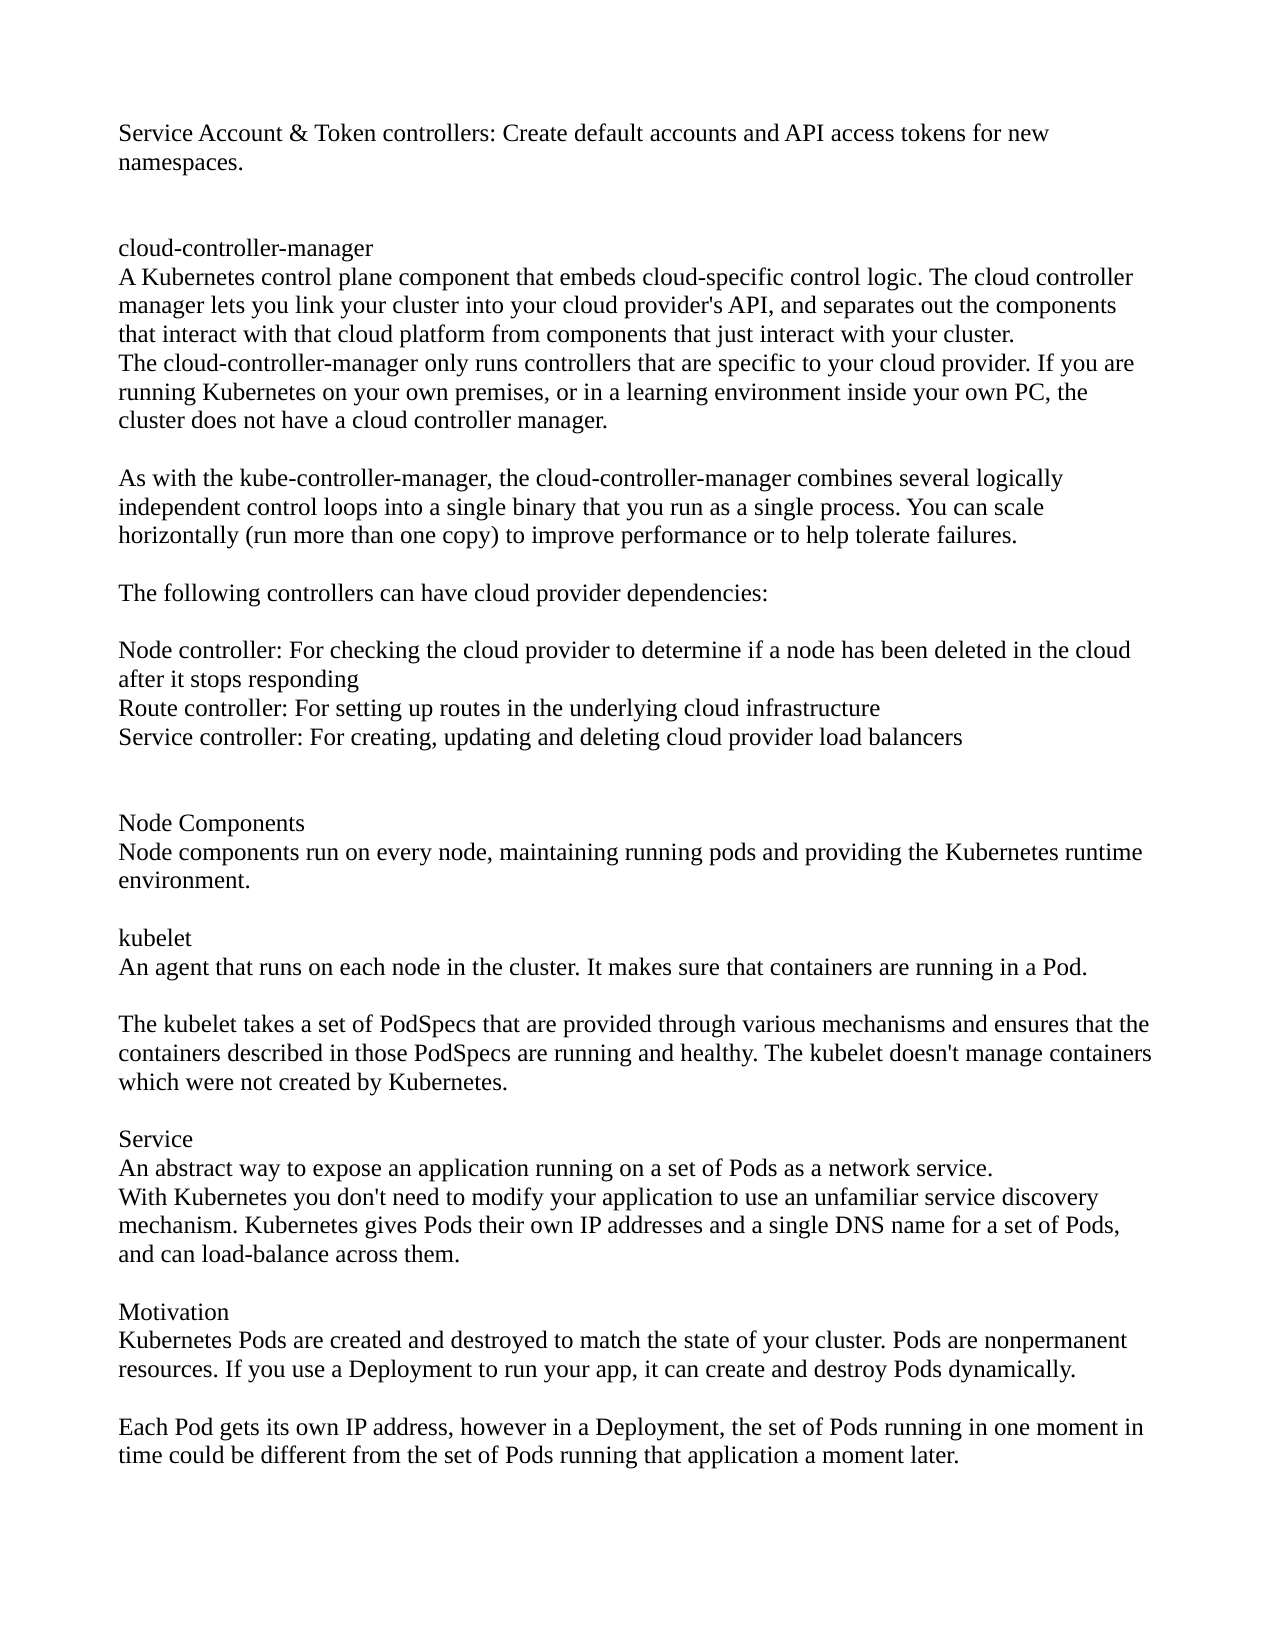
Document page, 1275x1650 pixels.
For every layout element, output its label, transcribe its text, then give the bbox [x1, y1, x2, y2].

text Motivation [118, 1297, 1157, 1326]
text The kubelet takes a set of PodSpecs that are provided through various mechanisms and ensures that the containers described in those PodSpecs are running and healthy. The kubelet doesn't manage containers which were not created by Kubernetes. [118, 1009, 1157, 1096]
text kubelet [118, 923, 1157, 952]
text Service [118, 1124, 1157, 1153]
text Kubernetes Pods are created and destroyed to match the state of your cluster. Pods are nonpermanent resources. If you use a Deployment to run your app, it can create and destroy Pods dynamically. [118, 1326, 1157, 1383]
text Node components run on every node, maintaining running pods and providing the Kubernetes runtime environment. [118, 837, 1157, 894]
text As with the kube-controller-manager, the cloud-controller-manager combines several logically independent control loops into a single binary that you run as a single process. You can scale horizontally (run more than one copy) to improve performance or to help tolerate failures. [118, 463, 1157, 549]
text Service Account & Token controllers: Create default accounts and API access tokens for new namespaces. [118, 118, 1157, 176]
text The cloud-controller-manager only runs controllers that are specific to your cloud provider. If you are running Kubernetes on your own premises, or in a learning environment inside your own PC, the cluster does not have a cloud controller manager. [118, 348, 1157, 434]
text An abstract way to expose an application running on a set of Pods as a network service. [118, 1153, 1157, 1182]
text With Kubernetes you don't need to modify your application to use an unfamiliar service discovery mechanism. Kubernetes gives Pods their own IP addresses and a single DNS name for a set of Pods, and can load-balance across them. [118, 1182, 1157, 1268]
text An agent that runs on each node in the cluster. It makes sure that containers are running in a Pod. [118, 952, 1157, 981]
text A Kubernetes control plane component that embeds cloud-specific control logic. The cloud controller manager lets you link your cluster into your cloud provider's API, and separates out the components that interact with that cloud platform from components that just interact with your cluster. [118, 262, 1157, 348]
text Node controller: For checking the cloud provider to determine if a node has been deleted in the cloud after it stops responding [118, 636, 1157, 693]
text Node Components [118, 808, 1157, 837]
text Service controller: For creating, updating and deleting cloud provider load balancers [118, 722, 1157, 751]
text Route controller: For setting up routes in the underlying cloud infrastructure [118, 693, 1157, 722]
text cloud-controller-manager [118, 233, 1157, 262]
text The following controllers can have cloud provider dependencies: [118, 578, 1157, 607]
text Each Pod gets its own IP address, however in a Deployment, the set of Pods running in one moment in time could be different from the set of Pods running that application a moment later. [118, 1412, 1157, 1469]
